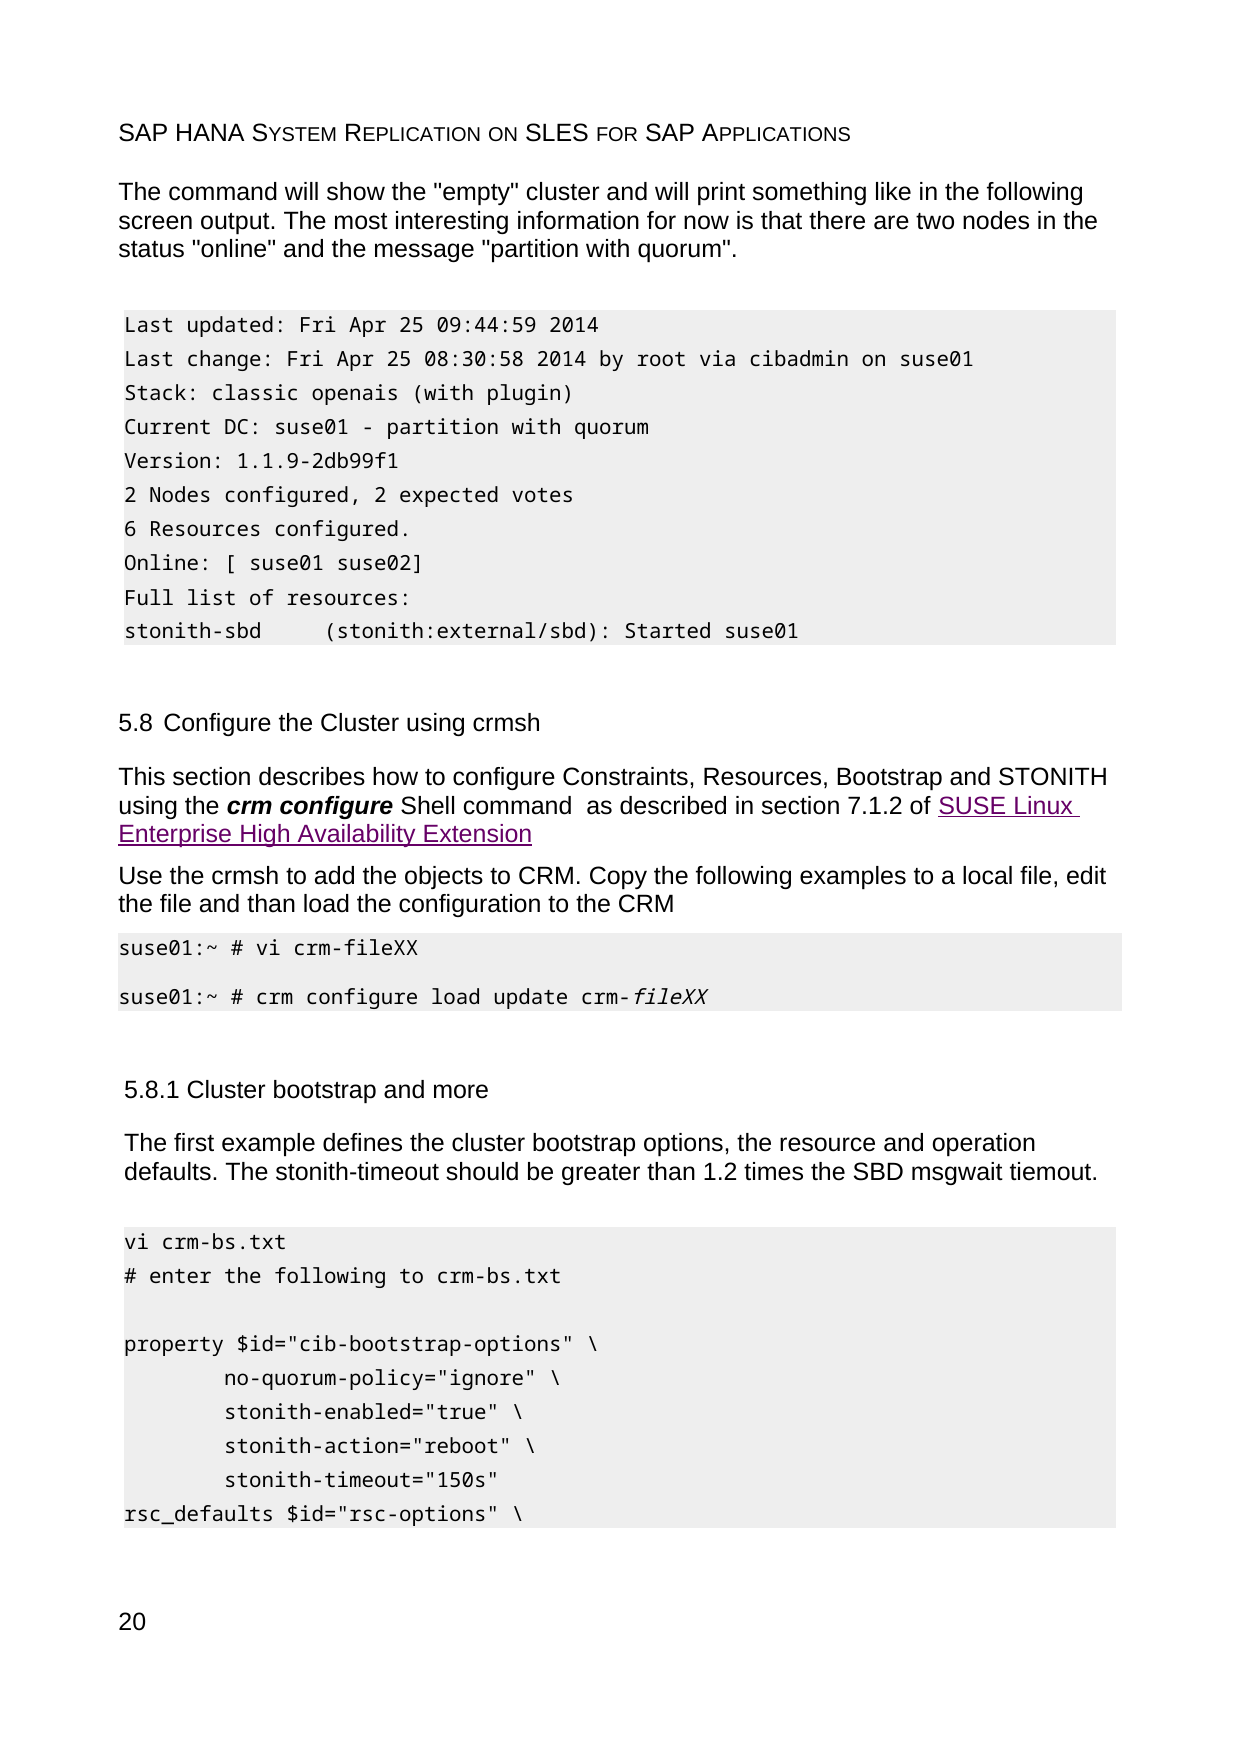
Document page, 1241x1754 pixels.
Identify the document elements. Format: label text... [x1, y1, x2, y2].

text Use the crmsh to add the objects to CRM. Copy the following examples to a local file, edit the file and than load the configuration to the CRM [118, 861, 1122, 918]
subtitle Configure the Cluster using crmsh [118, 708, 1122, 737]
text This section describes how to configure Constraints, Resources, Bootstrap and STONITH using the crm configure Shell command as described in section 7.1.2 of SUSE Linux Enterprise High Availability Extension [118, 762, 1122, 848]
text The command will show the "empty" cluster and will print something like in the following screen output. The most interesting information for now is that there are two nodes in the status "online" and the message "partition with quorum". [118, 177, 1122, 263]
table_header Last updated: Fri Apr 25 09:44:59 2014 Last change: Fri Apr 25 08:30:58 2014 by root via cibadmin on suse01 Stack: classic openais (with plugin) Current DC: suse01 - partition with quorum Version: 1.1.9-2db99f1 2 Nodes configured, 2 expected votes 6 Resources configured. Online: [ suse01 suse02] Full list of resources: stonith-sbd (stonith:external/sbd): Started suse01 [118, 304, 1122, 651]
text suse01:~ # vi crm-fileXX [118, 933, 1122, 962]
text suse01:~ # crm configure load update crm-fileXX [118, 982, 1122, 1011]
table_header Cluster bootstrap and more The first example defines the cluster bootstrap options, the resource and operation defaults. The stonith-timeout should be greater than 1.2 times the SBD msgwait tiemout. vi crm-bs.txt # enter the following to crm-bs.txt property $id="cib-bootstrap-options" \ no-quorum-policy="ignore" \ stonith-enabled="true" \ stonith-action="reboot" \ stonith-timeout="150s" rsc_defaults $id="rsc-options" \ [118, 1031, 1122, 1534]
